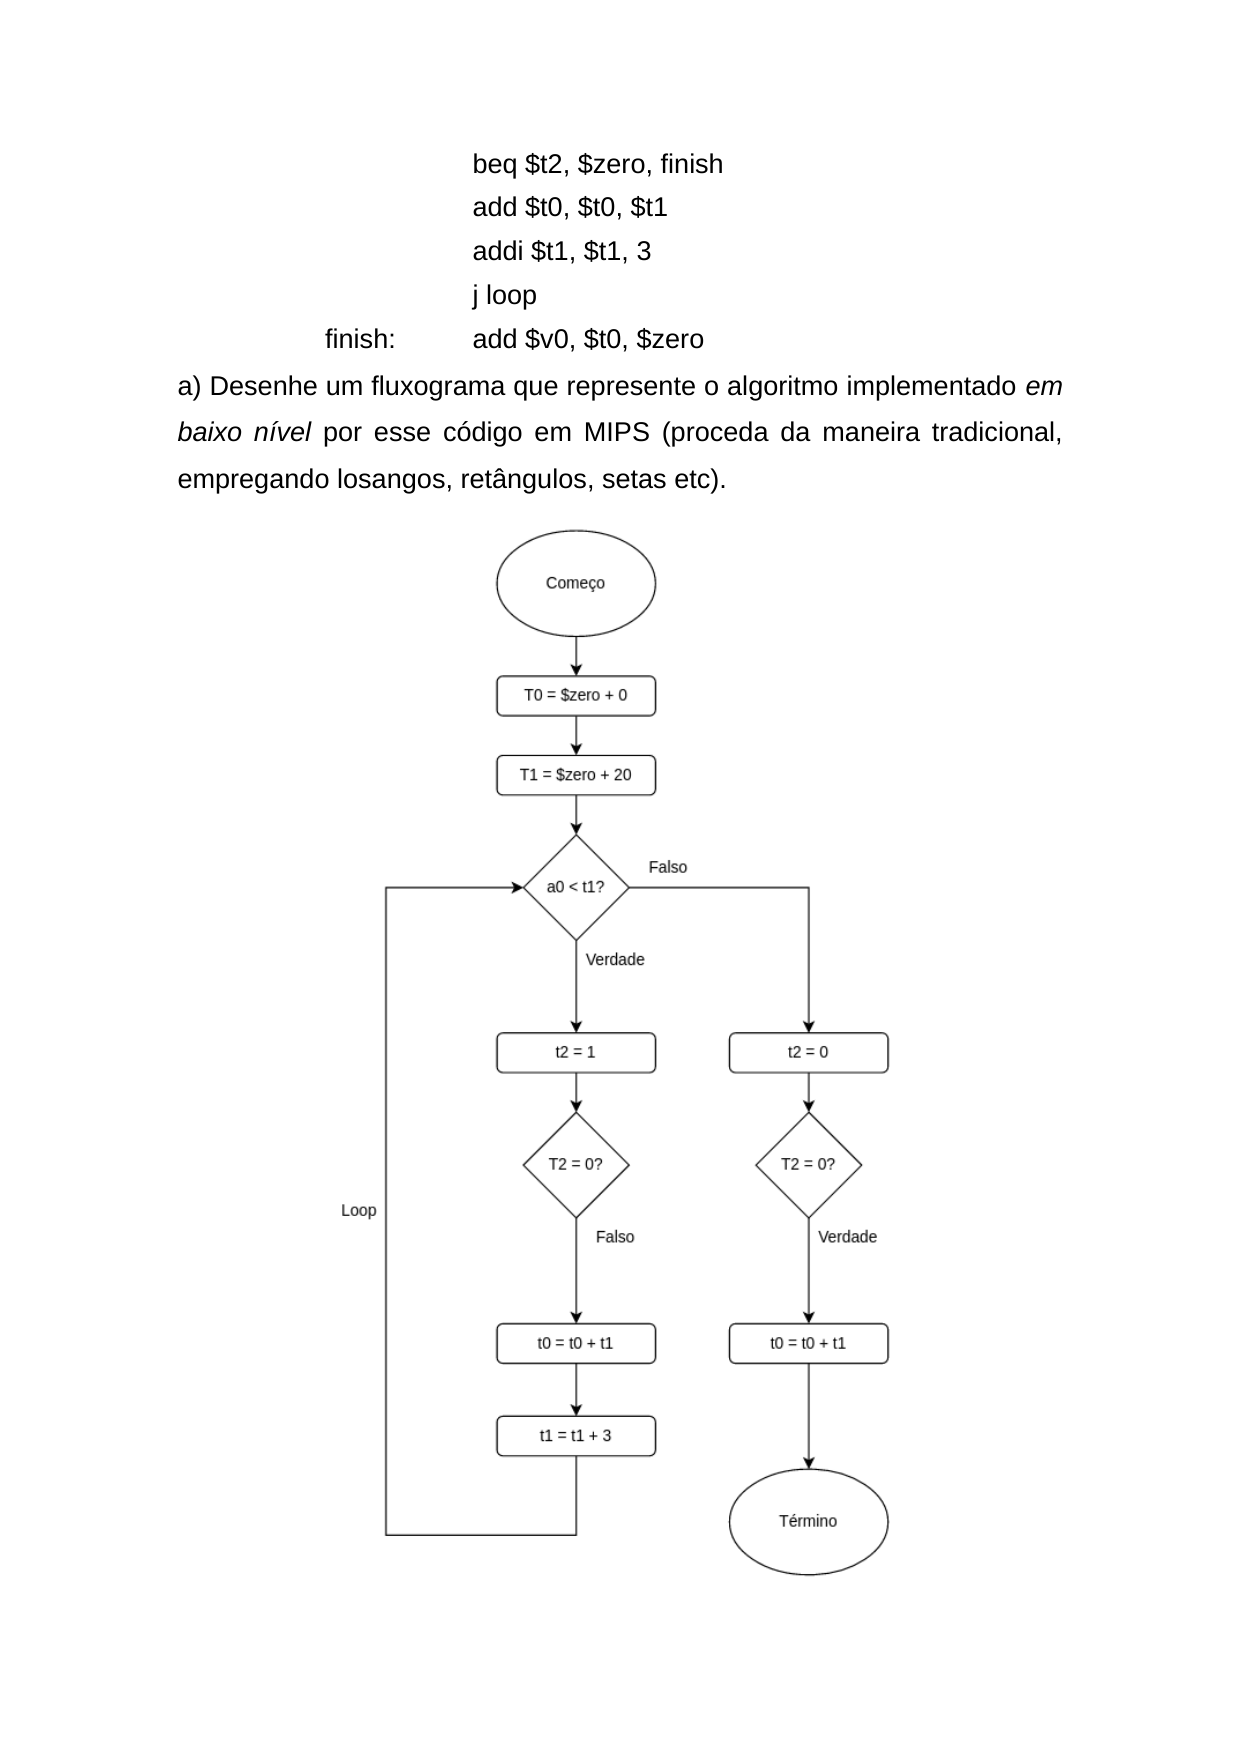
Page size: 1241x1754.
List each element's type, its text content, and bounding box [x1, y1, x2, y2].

text addi $t1, $t1, 3 [325, 235, 1063, 266]
text j loop [325, 279, 1063, 310]
text a) Desenhe um fluxograma que represente o algoritmo implementado em baixo nível por esse código em MIPS (proceda da maneira tradicional, empregando losangos, retângulos, setas etc). [177, 369, 1063, 494]
text beq $t2, $zero, finish [325, 148, 1063, 179]
text finish: add $v0, $t0, $zero [325, 323, 1063, 354]
picture [311, 510, 929, 1588]
text add $t0, $t0, $t1 [325, 191, 1063, 223]
